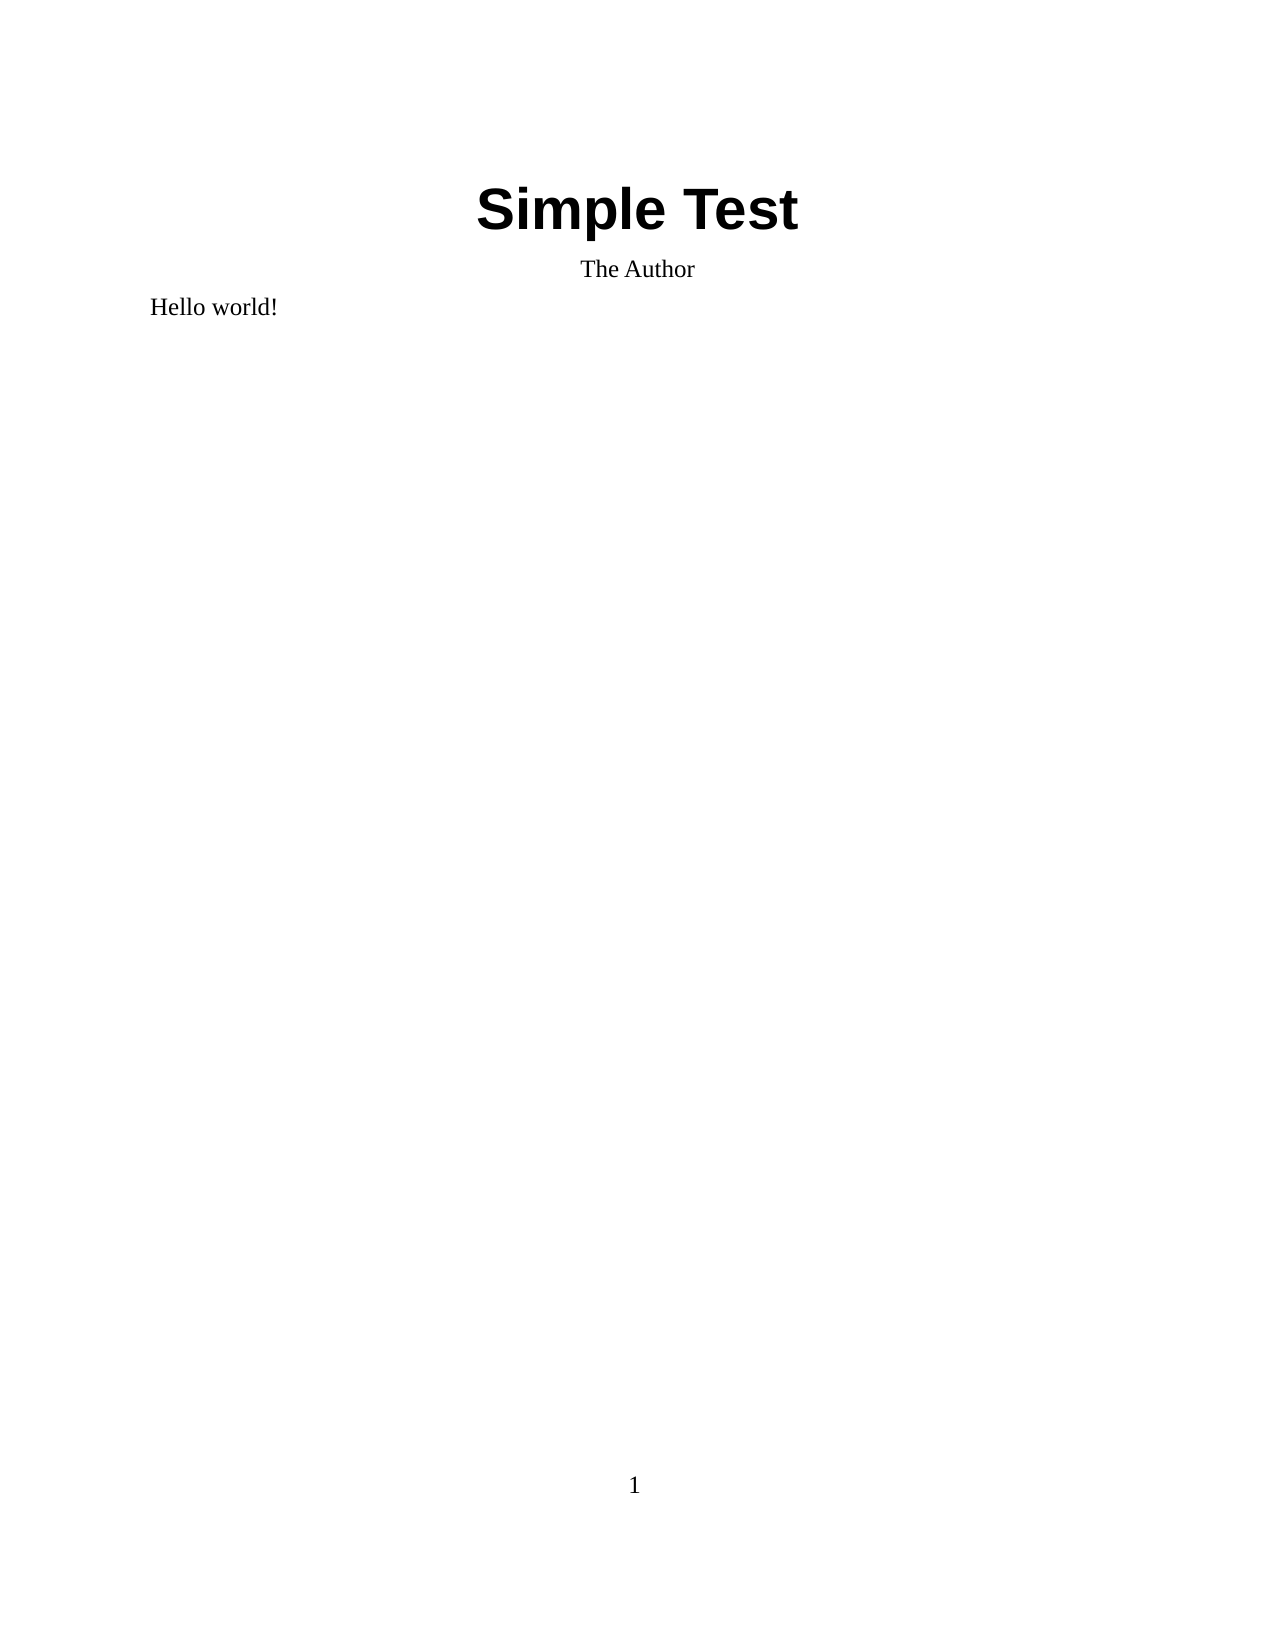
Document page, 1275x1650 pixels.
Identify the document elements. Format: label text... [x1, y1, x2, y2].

title Simple Test [150, 175, 1125, 242]
text Hello world! [150, 292, 1125, 321]
text The Author [150, 254, 1125, 283]
